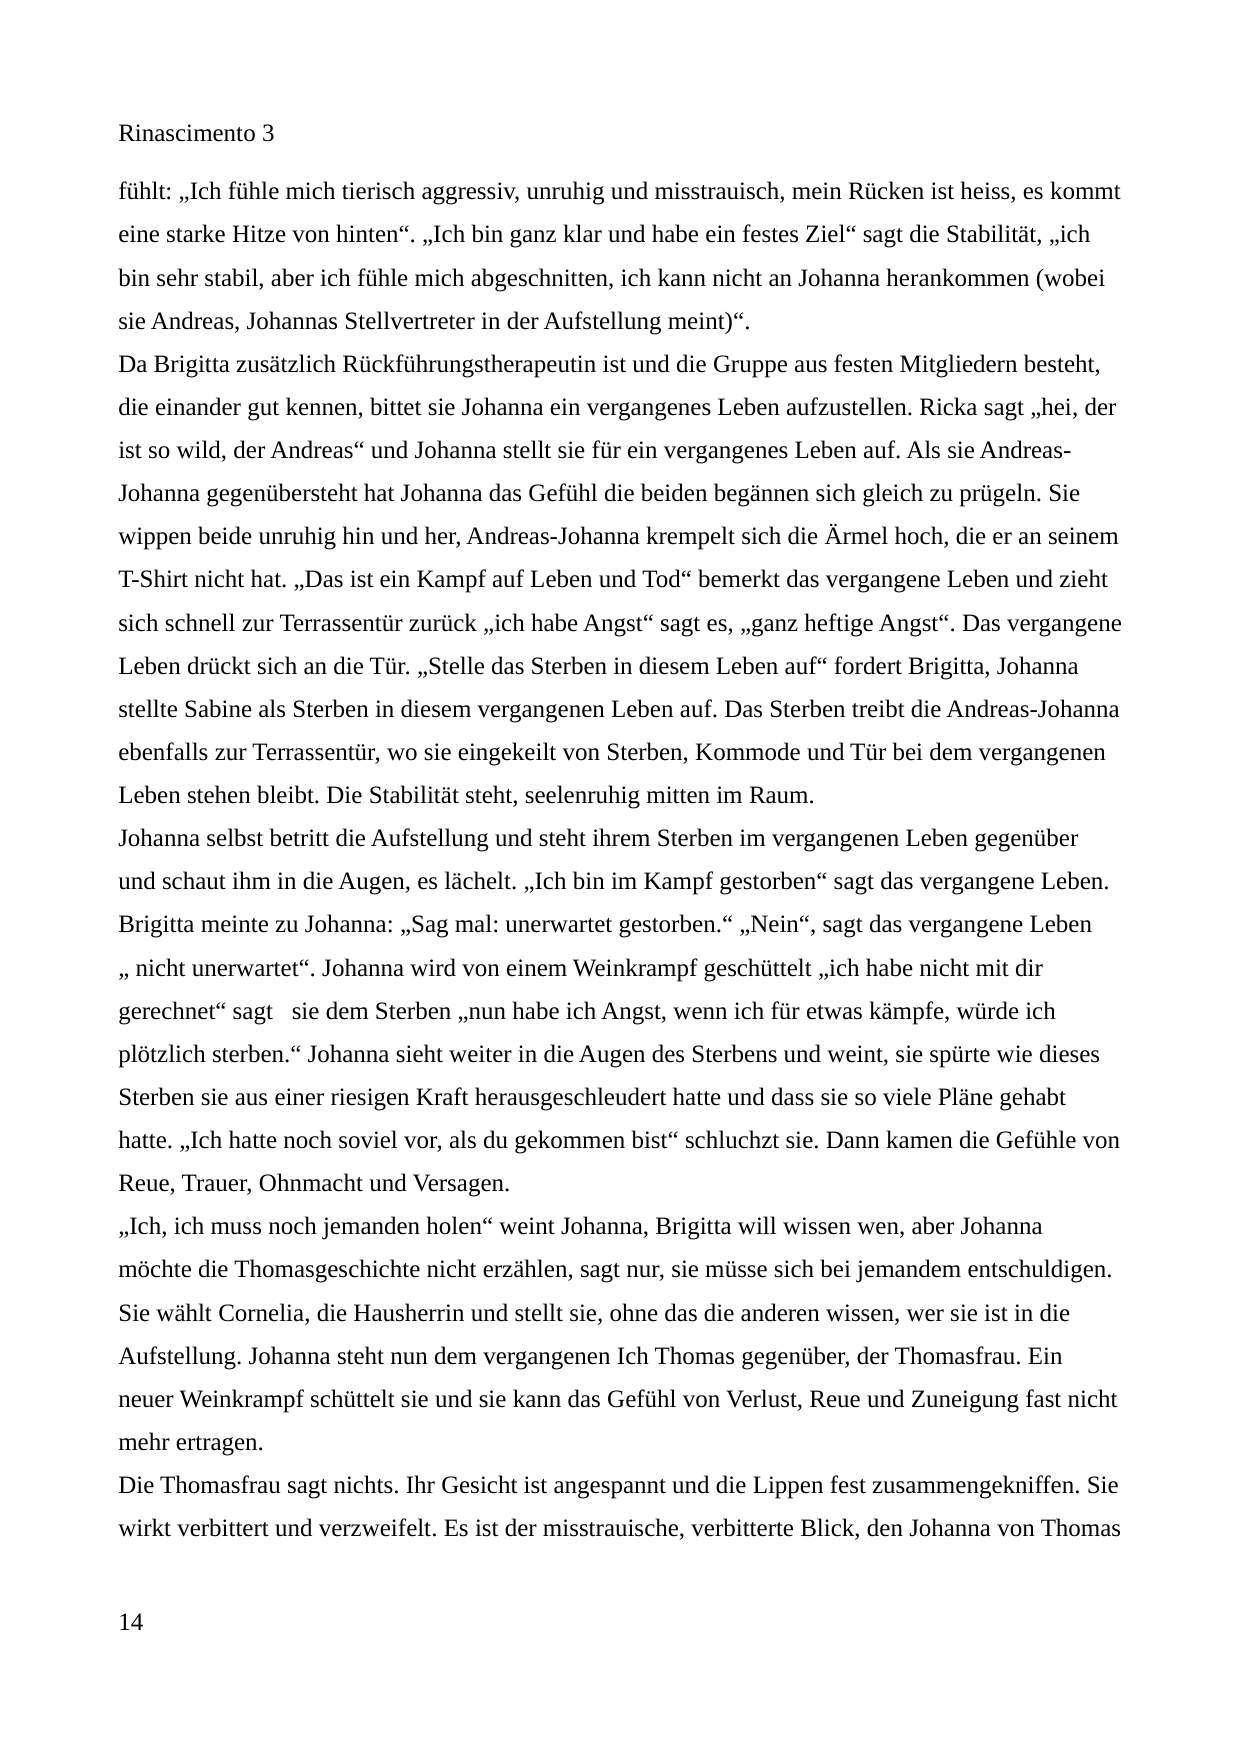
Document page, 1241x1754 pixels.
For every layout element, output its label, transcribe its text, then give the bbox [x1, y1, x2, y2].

text Die Thomasfrau sagt nichts. Ihr Gesicht ist angespannt und die Lippen fest zusammengekniffen. Sie wirkt verbittert und verzweifelt. Es ist der misstrauische, verbitterte Blick, den Johanna von Thomas [118, 1470, 1122, 1542]
text Johanna selbst betritt die Aufstellung und steht ihrem Sterben im vergangenen Leben gegenüber und schaut ihm in die Augen, es lächelt. „Ich bin im Kampf gestorben“ sagt das vergangene Leben. Brigitta meinte zu Johanna: „Sag mal: unerwartet gestorben.“ „Nein“, sagt das vergangene Leben „ nicht unerwartet“. Johanna wird von einem Weinkrampf geschüttelt „ich habe nicht mit dir gerechnet“ sagt sie dem Sterben „nun habe ich Angst, wenn ich für etwas kämpfe, würde ich plötzlich sterben.“ Johanna sieht weiter in die Augen des Sterbens und weint, sie spürte wie dieses Sterben sie aus einer riesigen Kraft herausgeschleudert hatte und dass sie so viele Pläne gehabt hatte. „Ich hatte noch soviel vor, als du gekommen bist“ schluchzt sie. Dann kamen die Gefühle von Reue, Trauer, Ohnmacht und Versagen. [118, 823, 1122, 1197]
text „Ich, ich muss noch jemanden holen“ weint Johanna, Brigitta will wissen wen, aber Johanna möchte die Thomasgeschichte nicht erzählen, sagt nur, sie müsse sich bei jemandem entschuldigen. Sie wählt Cornelia, die Hausherrin und stellt sie, ohne das die anderen wissen, wer sie ist in die Aufstellung. Johanna steht nun dem vergangenen Ich Thomas gegenüber, der Thomasfrau. Ein neuer Weinkrampf schüttelt sie und sie kann das Gefühl von Verlust, Reue und Zuneigung fast nicht mehr ertragen. [118, 1211, 1122, 1456]
text fühlt: „Ich fühle mich tierisch aggressiv, unruhig und misstrauisch, mein Rücken ist heiss, es kommt eine starke Hitze von hinten“. „Ich bin ganz klar und habe ein festes Ziel“ sagt die Stabilität, „ich bin sehr stabil, aber ich fühle mich abgeschnitten, ich kann nicht an Johanna herankommen (wobei sie Andreas, Johannas Stellvertreter in der Aufstellung meint)“. [118, 176, 1122, 334]
text Da Brigitta zusätzlich Rückführungstherapeutin ist und die Gruppe aus festen Mitgliedern besteht, die einander gut kennen, bittet sie Johanna ein vergangenes Leben aufzustellen. Ricka sagt „hei, der ist so wild, der Andreas“ und Johanna stellt sie für ein vergangenes Leben auf. Als sie Andreas-Johanna gegenübersteht hat Johanna das Gefühl die beiden begännen sich gleich zu prügeln. Sie wippen beide unruhig hin und her, Andreas-Johanna krempelt sich die Ärmel hoch, die er an seinem T-Shirt nicht hat. „Das ist ein Kampf auf Leben und Tod“ bemerkt das vergangene Leben und zieht sich schnell zur Terrassentür zurück „ich habe Angst“ sagt es, „ganz heftige Angst“. Das vergangene Leben drückt sich an die Tür. „Stelle das Sterben in diesem Leben auf“ fordert Brigitta, Johanna stellte Sabine als Sterben in diesem vergangenen Leben auf. Das Sterben treibt die Andreas-Johanna ebenfalls zur Terrassentür, wo sie eingekeilt von Sterben, Kommode und Tür bei dem vergangenen Leben stehen bleibt. Die Stabilität steht, seelenruhig mitten im Raum. [118, 349, 1122, 809]
